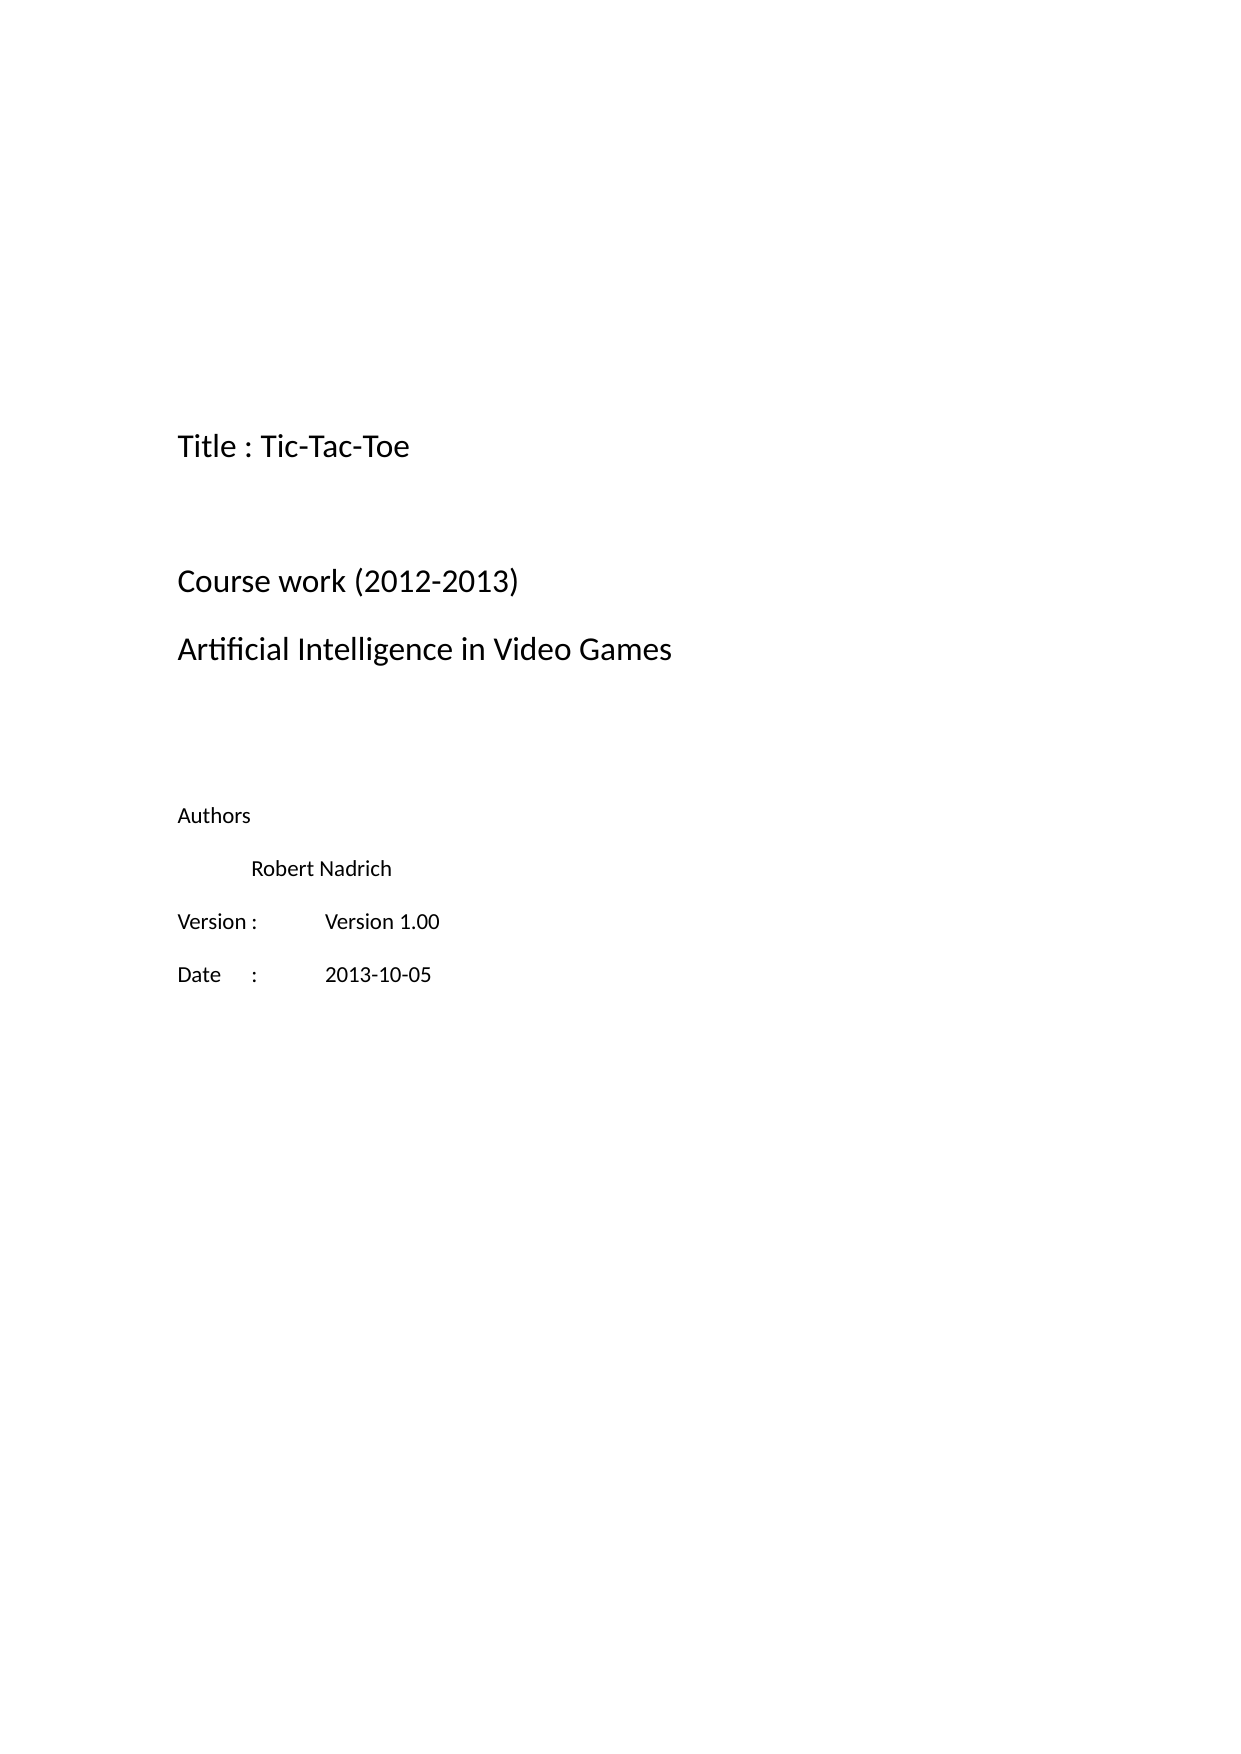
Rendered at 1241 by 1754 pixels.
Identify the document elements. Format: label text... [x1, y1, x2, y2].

text Version : Version 1.00 [177, 907, 1063, 935]
text Date : 2013-10-05 [177, 960, 1063, 988]
text Robert Nadrich [177, 854, 1063, 882]
text Artificial Intelligence in Video Games [177, 628, 1063, 668]
text Authors [177, 801, 1063, 829]
text Title : Tic-Tac-Toe [177, 425, 1063, 466]
text Course work (2012-2013) [177, 560, 1063, 601]
